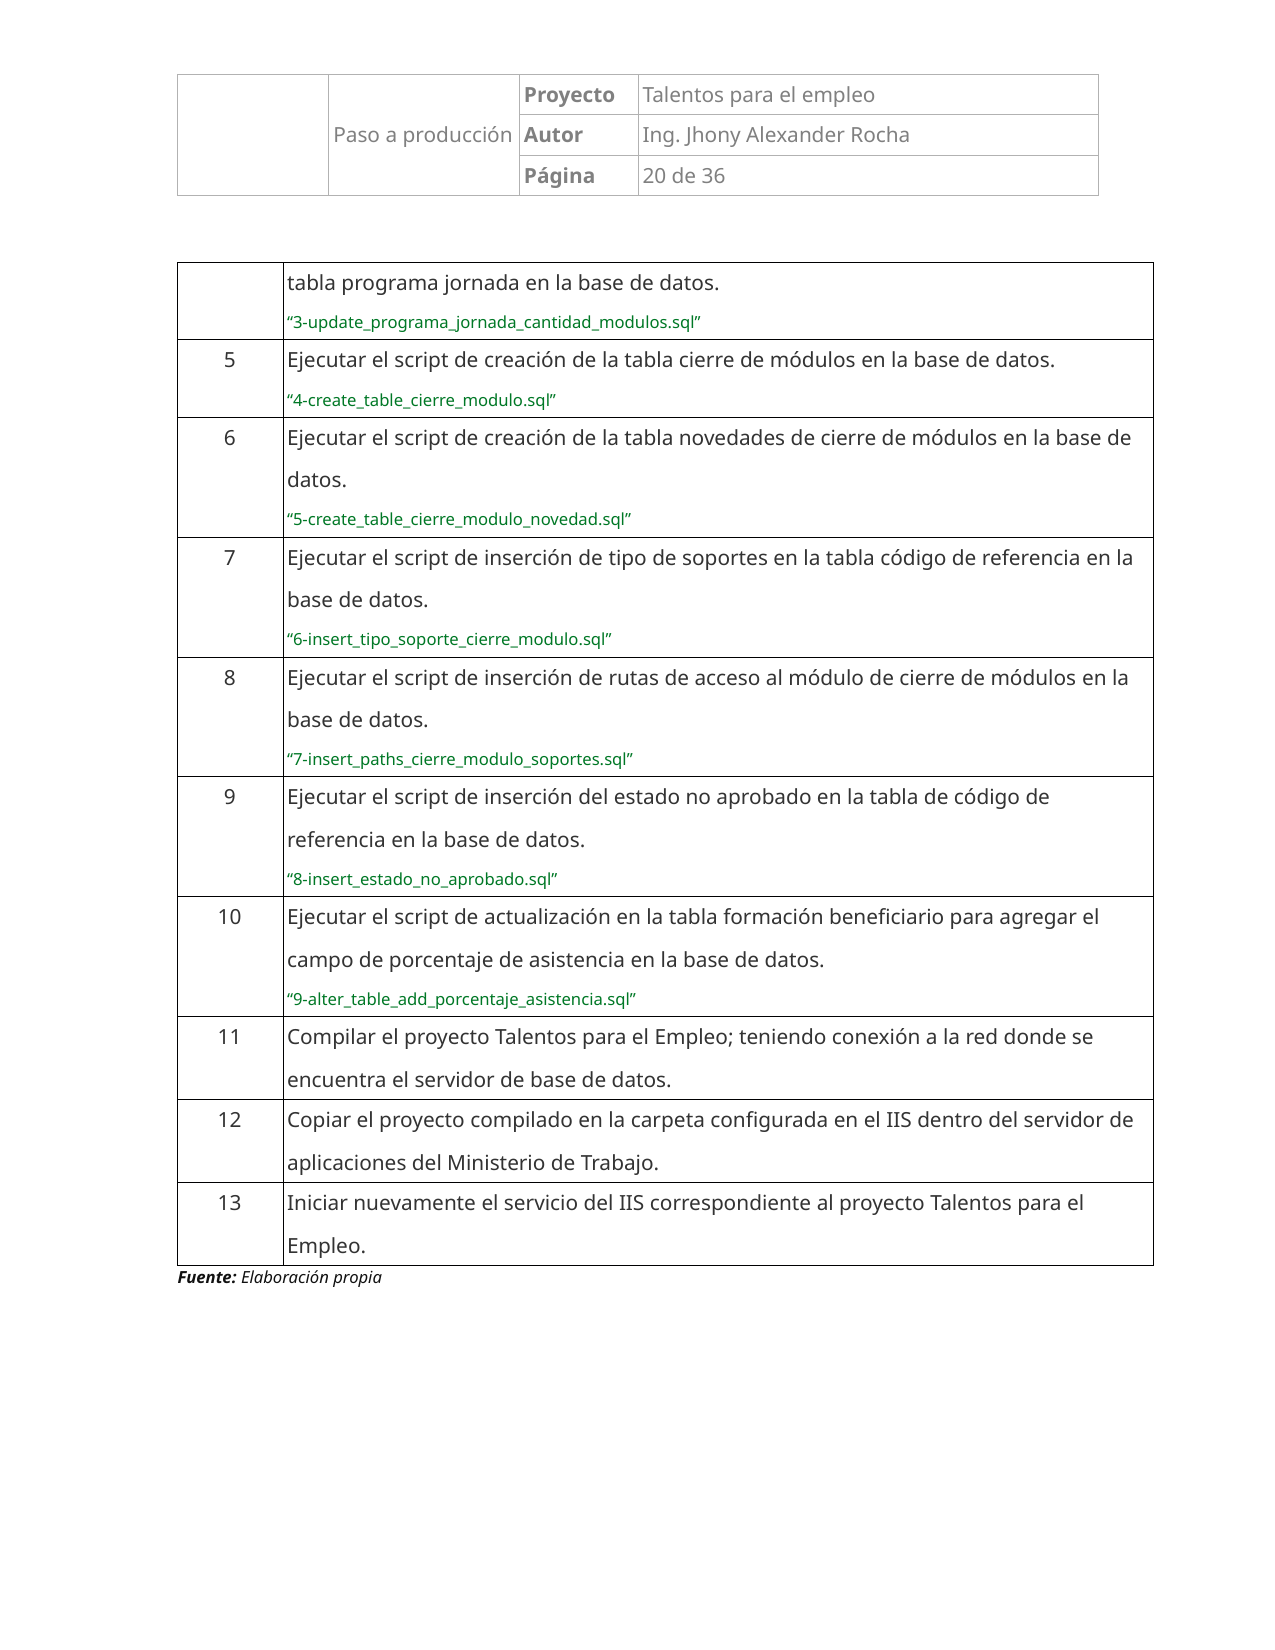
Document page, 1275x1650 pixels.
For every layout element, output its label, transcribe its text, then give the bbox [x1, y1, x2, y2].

text Fuente: Elaboración propia [177, 1266, 1098, 1288]
table_cell 5 [178, 340, 283, 417]
table_cell 13 [178, 1183, 283, 1265]
table_cell 8 [178, 658, 283, 776]
table_cell 10 [178, 897, 283, 1016]
table_cell Ejecutar el script de creación de la tabla novedades de cierre de módulos en la base de datos. “5-create_table_cierre_modulo_novedad.sql” [284, 418, 1153, 536]
table_cell Ejecutar el script de inserción del estado no aprobado en la tabla de código de referencia en la base de datos. “8-insert_estado_no_aprobado.sql” [284, 777, 1153, 896]
table_cell tabla programa jornada en la base de datos. “3-update_programa_jornada_cantidad_modulos.sql” [284, 263, 1153, 339]
table_cell 12 [178, 1100, 283, 1182]
table_cell Compilar el proyecto Talentos para el Empleo; teniendo conexión a la red donde se encuentra el servidor de base de datos. [284, 1017, 1153, 1099]
table_cell [178, 263, 283, 339]
table_cell Copiar el proyecto compilado en la carpeta configurada en el IIS dentro del servidor de aplicaciones del Ministerio de Trabajo. [284, 1100, 1153, 1182]
table_cell 11 [178, 1017, 283, 1099]
table_cell Ejecutar el script de creación de la tabla cierre de módulos en la base de datos. “4-create_table_cierre_modulo.sql” [284, 340, 1153, 417]
table_cell 9 [178, 777, 283, 896]
table_cell Ejecutar el script de inserción de tipo de soportes en la tabla código de referencia en la base de datos. “6-insert_tipo_soporte_cierre_modulo.sql” [284, 538, 1153, 656]
table_cell Ejecutar el script de inserción de rutas de acceso al módulo de cierre de módulos en la base de datos. “7-insert_paths_cierre_modulo_soportes.sql” [284, 658, 1153, 776]
table_cell Iniciar nuevamente el servicio del IIS correspondiente al proyecto Talentos para el Empleo. [284, 1183, 1153, 1265]
table_cell Ejecutar el script de actualización en la tabla formación beneficiario para agregar el campo de porcentaje de asistencia en la base de datos. “9-alter_table_add_porcentaje_asistencia.sql” [284, 897, 1153, 1016]
table_cell 7 [178, 538, 283, 656]
table_cell 6 [178, 418, 283, 536]
